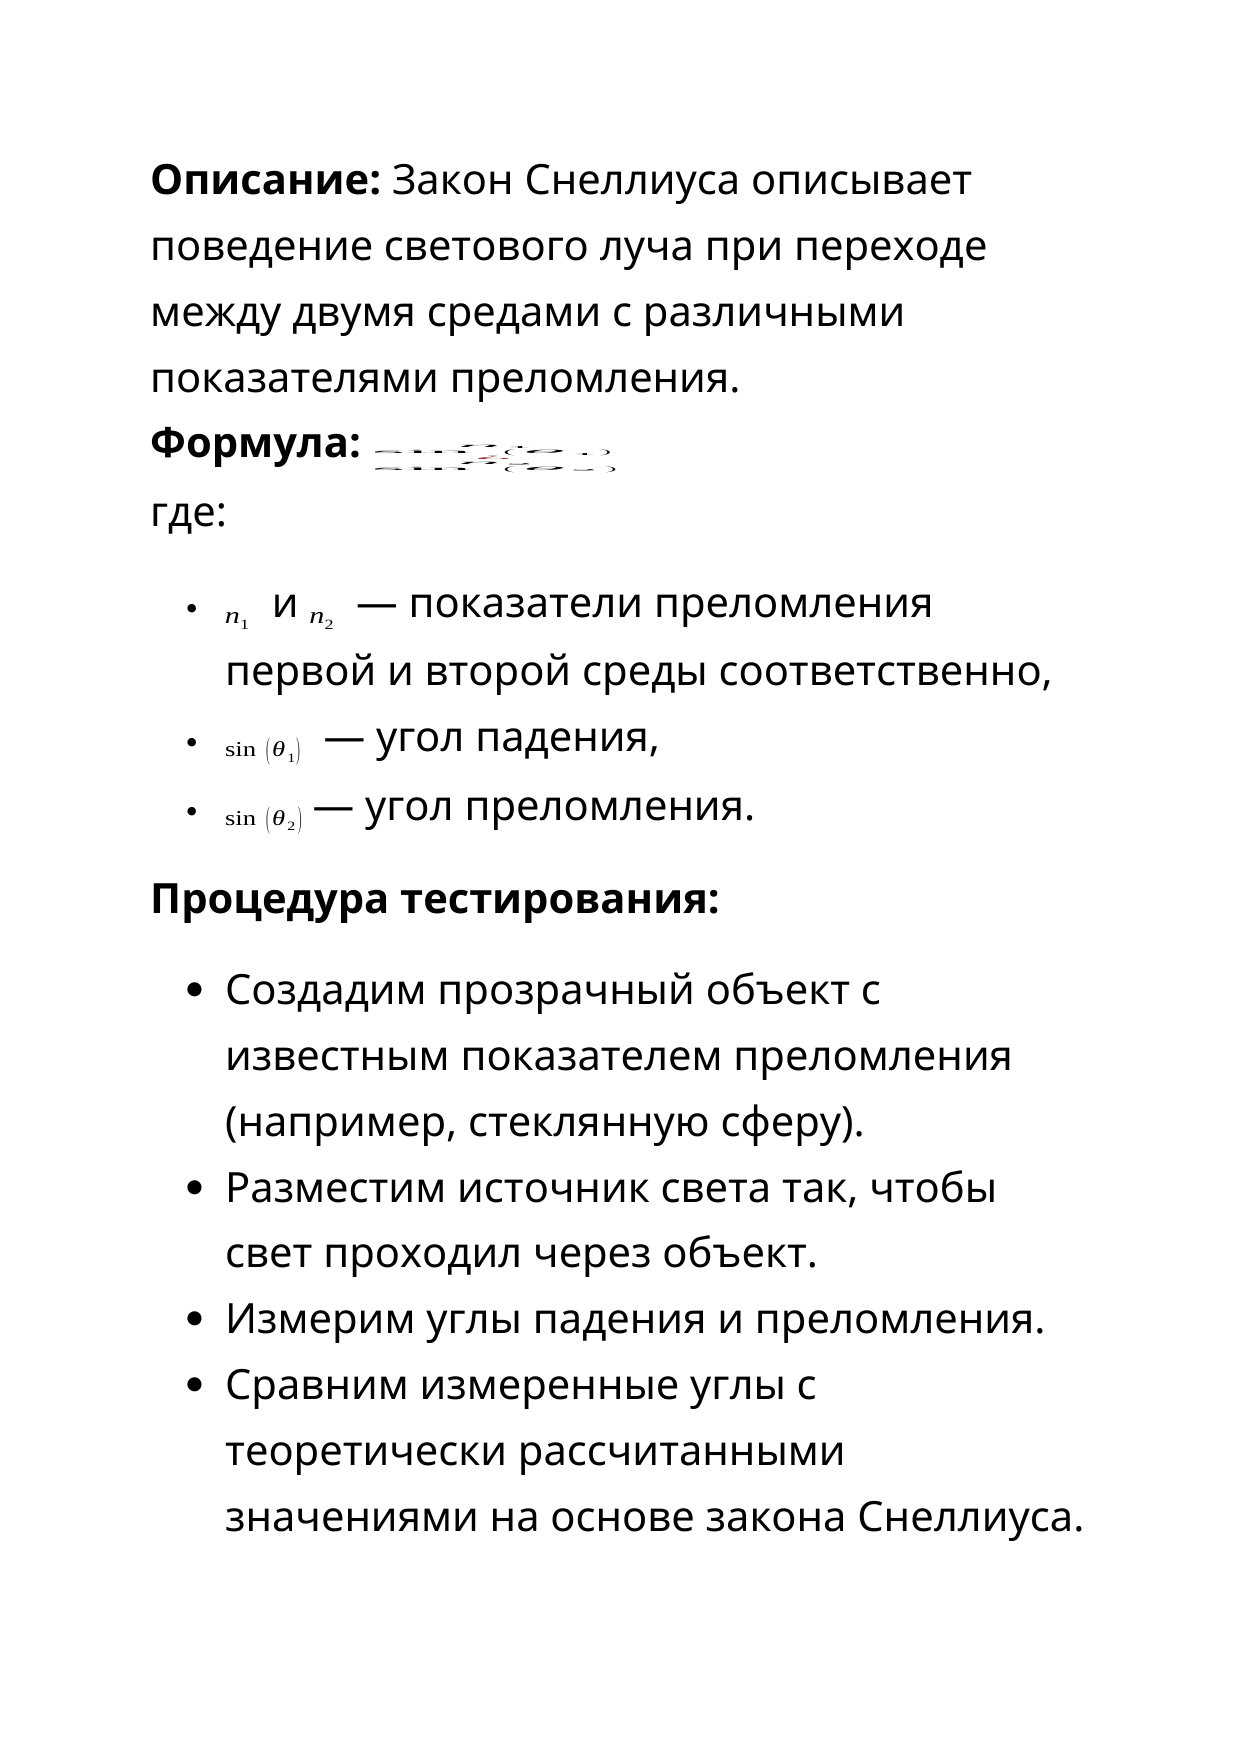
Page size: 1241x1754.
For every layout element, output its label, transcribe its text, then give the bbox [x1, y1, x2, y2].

list — угол преломления. [187, 776, 1090, 835]
list Сравним измеренные углы с теоретически рассчитанными значениями на основе закона Снеллиуса. [187, 1355, 1090, 1543]
list Измерим углы падения и преломления. [187, 1289, 1090, 1346]
list Создадим прозрачный объект с известным показателем преломления (например, стеклянную сферу). [187, 960, 1090, 1148]
list — угол падения, [187, 707, 1090, 767]
text Процедура тестирования: [150, 869, 1090, 926]
text Описание: Закон Снеллиуса описывает поведение светового луча при переходе между двумя средами с различными показателями преломления. Формула: где: [150, 150, 1090, 539]
list и — показатели преломления первой и второй среды соответственно, [187, 573, 1090, 698]
list Разместим источник света так, чтобы свет проходил через объект. [187, 1157, 1090, 1280]
